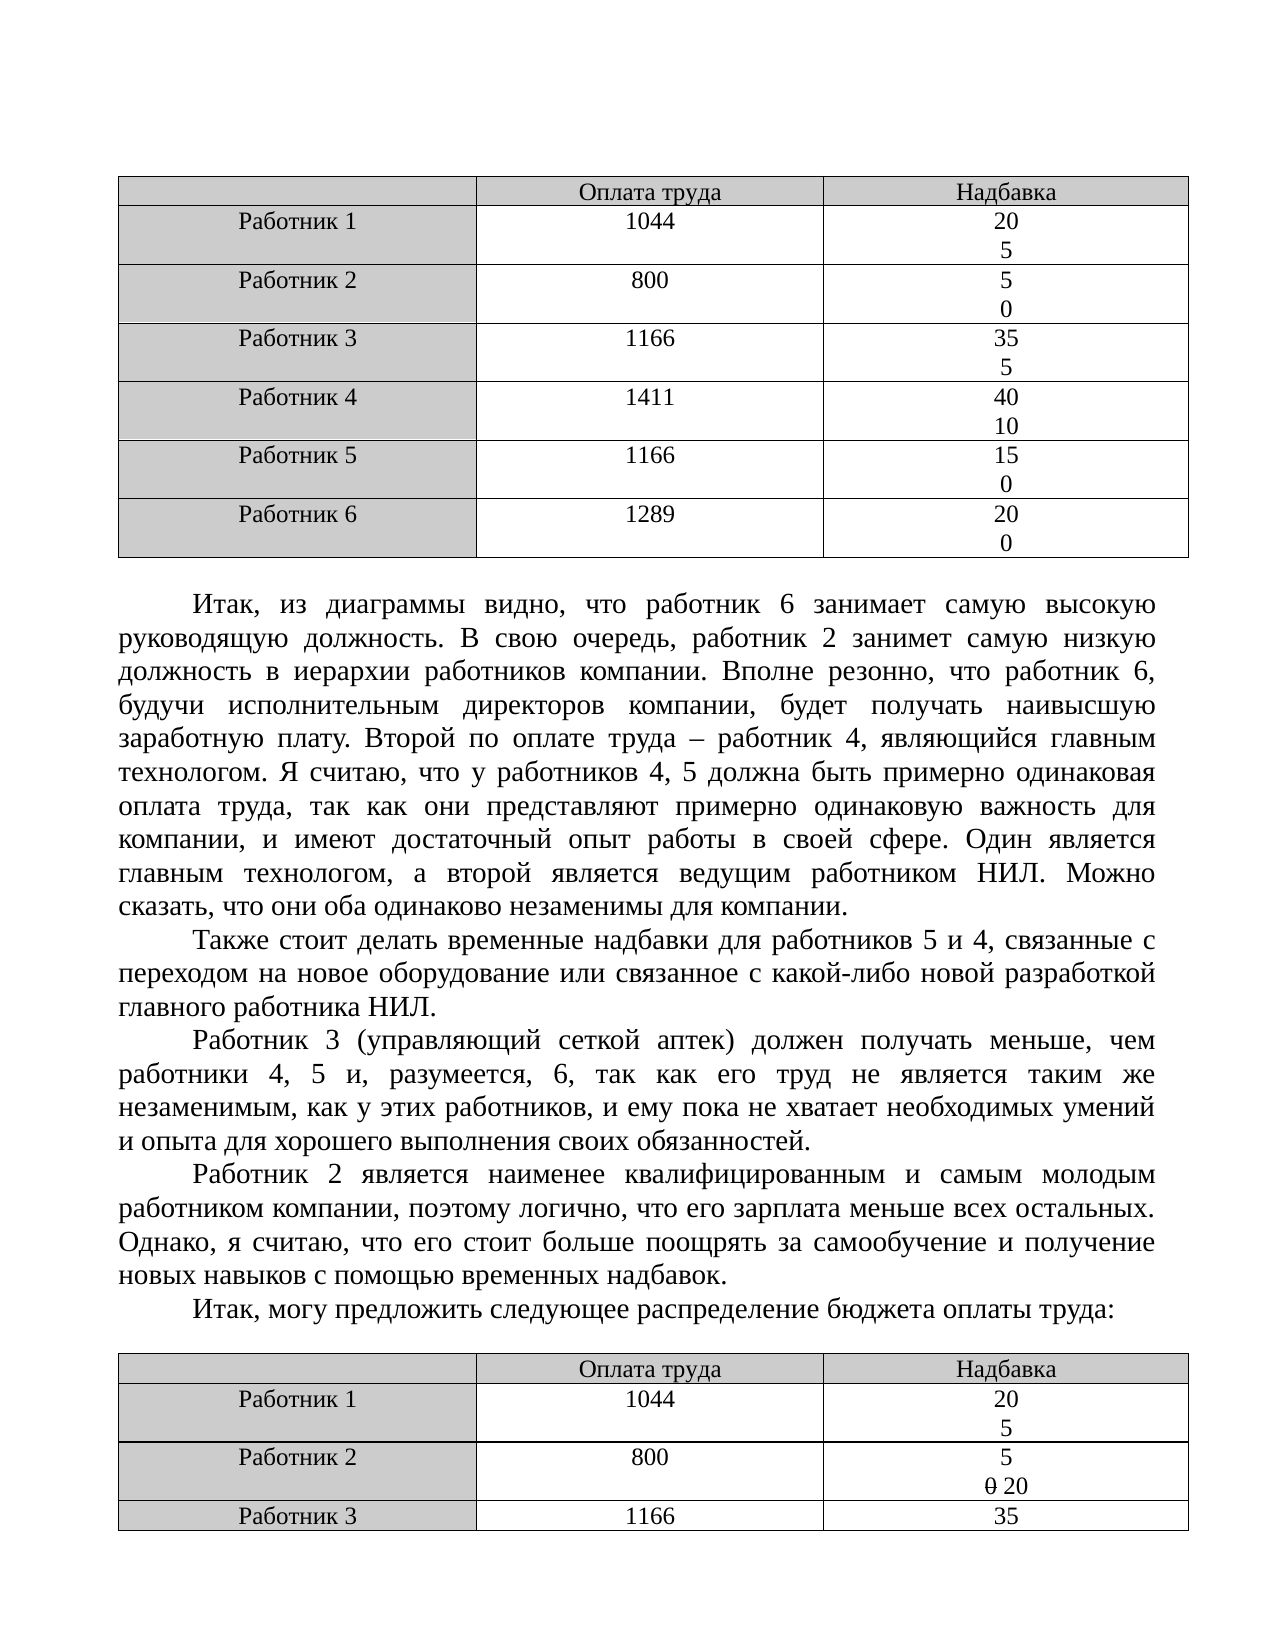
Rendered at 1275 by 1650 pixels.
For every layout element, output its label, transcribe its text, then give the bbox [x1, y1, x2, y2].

table_cell 1166 [477, 441, 823, 498]
text Также стоит делать временные надбавки для работников 5 и 4, связанные с переходом на новое оборудование или связанное с какой-либо новой разработкой главного работника НИЛ. [118, 922, 1157, 1022]
table_cell 20 5 [824, 1384, 1188, 1441]
table_cell 5 0 20 [824, 1443, 1188, 1500]
table_cell Работник 2 [119, 265, 476, 322]
table_cell 800 [477, 265, 823, 322]
table_cell 15 0 [824, 441, 1188, 498]
table_cell 1044 [477, 1384, 823, 1441]
table_cell 1044 [477, 206, 823, 264]
table_cell 5 0 [824, 265, 1188, 322]
table_header Оплата труда [477, 177, 823, 205]
table_cell Работник 3 [119, 1501, 476, 1530]
text Итак, из диаграммы видно, что работник 6 занимает самую высокую руководящую должность. В свою очередь, работник 2 занимет самую низкую должность в иерархии работников компании. Вполне резонно, что работник 6, будучи исполнительным директоров компании, будет получать наивысшую заработную плату. Второй по оплате труда – работник 4, являющийся главным технологом. Я считаю, что у работников 4, 5 должна быть примерно одинаковая оплата труда, так как они представляют примерно одинаковую важность для компании, и имеют достаточный опыт работы в своей сфере. Один является главным технологом, а второй является ведущим работником НИЛ. Можно сказать, что они оба одинаково незаменимы для компании. [118, 586, 1157, 922]
table_cell 20 0 [824, 499, 1188, 557]
table_cell 800 [477, 1443, 823, 1500]
table_cell Работник 1 [119, 1384, 476, 1441]
table_cell 1166 [477, 1501, 823, 1530]
table_cell Работник 2 [119, 1443, 476, 1500]
table_cell Работник 6 [119, 499, 476, 557]
table_cell 1166 [477, 324, 823, 381]
table_cell 20 5 [824, 206, 1188, 264]
table_cell Работник 5 [119, 441, 476, 498]
table_cell Работник 1 [119, 206, 476, 264]
table_cell Работник 4 [119, 382, 476, 439]
table_header Надбавка [824, 177, 1188, 205]
table_cell 35 [824, 1501, 1188, 1530]
table_cell 1411 [477, 382, 823, 439]
table_cell 1289 [477, 499, 823, 557]
table_cell 40 10 [824, 382, 1188, 439]
table_cell 35 5 [824, 324, 1188, 381]
text Итак, могу предложить следующее распределение бюджета оплаты труда: [118, 1291, 1157, 1324]
table_header Оплата труда [477, 1354, 823, 1383]
table_header [119, 177, 476, 205]
table_cell Работник 3 [119, 324, 476, 381]
text Работник 2 является наименее квалифицированным и самым молодым работником компании, поэтому логично, что его зарплата меньше всех остальных. Однако, я считаю, что его стоит больше поощрять за самообучение и получение новых навыков с помощью временных надбавок. [118, 1157, 1157, 1291]
table_header Надбавка [824, 1354, 1188, 1383]
text Работник 3 (управляющий сеткой аптек) должен получать меньше, чем работники 4, 5 и, разумеется, 6, так как его труд не является таким же незаменимым, как у этих работников, и ему пока не хватает необходимых умений и опыта для хорошего выполнения своих обязанностей. [118, 1022, 1157, 1157]
table_header [119, 1354, 476, 1383]
